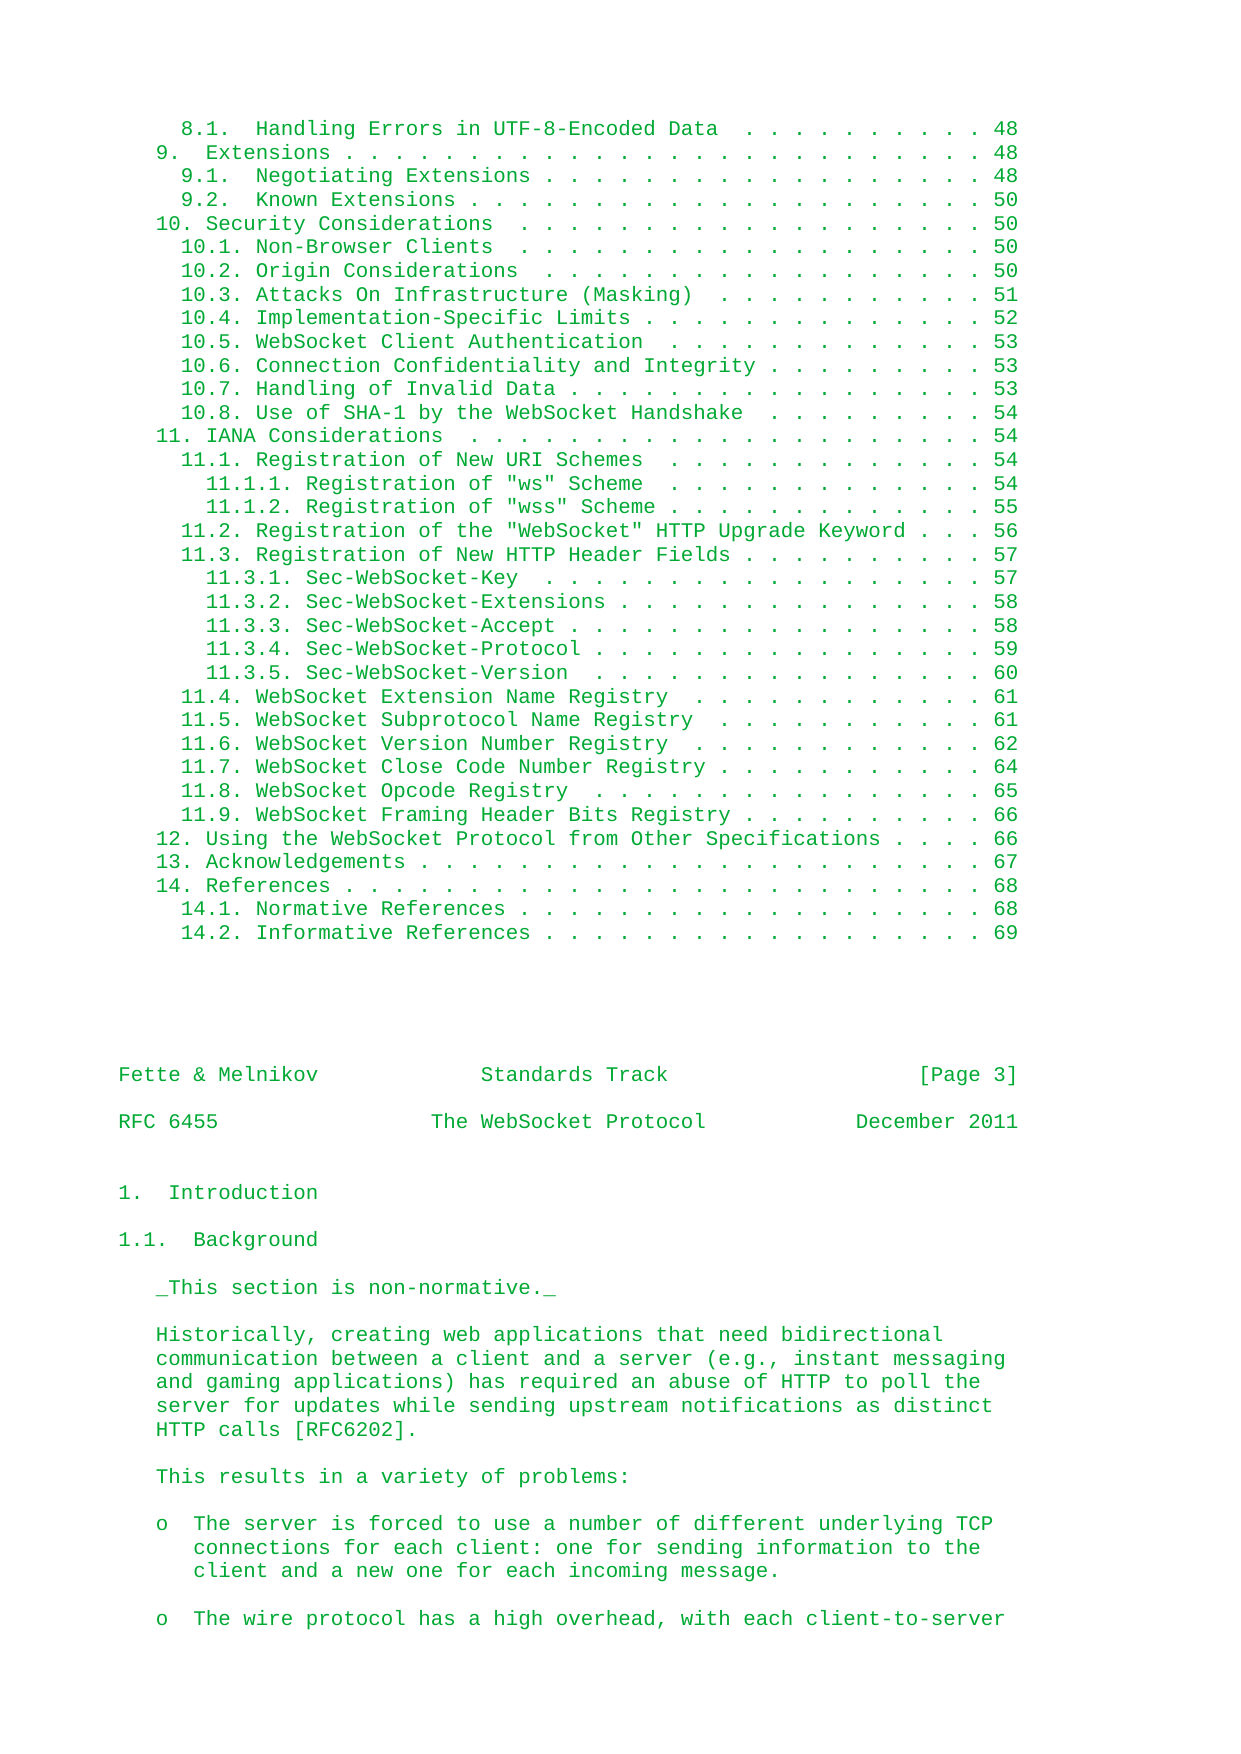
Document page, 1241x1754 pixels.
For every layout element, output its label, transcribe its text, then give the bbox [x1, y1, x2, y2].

text _This section is non-normative._ [118, 1277, 1122, 1300]
text 13. Acknowledgements . . . . . . . . . . . . . . . . . . . . . . . 67 [118, 851, 1122, 875]
text 11.2. Registration of the "WebSocket" HTTP Upgrade Keyword . . . 56 [118, 520, 1122, 544]
text and gaming applications) has required an abuse of HTTP to poll the [118, 1371, 1122, 1395]
text HTTP calls [RFC6202]. [118, 1419, 1122, 1442]
text 10.2. Origin Considerations . . . . . . . . . . . . . . . . . . 50 [118, 260, 1122, 284]
text 11.3.5. Sec-WebSocket-Version . . . . . . . . . . . . . . . . 60 [118, 662, 1122, 686]
text 11. IANA Considerations . . . . . . . . . . . . . . . . . . . . . 54 [118, 426, 1122, 449]
text Historically, creating web applications that need bidirectional [118, 1324, 1122, 1348]
text 12. Using the WebSocket Protocol from Other Specifications . . . . 66 [118, 827, 1122, 851]
text RFC 6455 The WebSocket Protocol December 2011 [118, 1111, 1122, 1135]
text 11.1.1. Registration of "ws" Scheme . . . . . . . . . . . . . 54 [118, 473, 1122, 496]
text 11.7. WebSocket Close Code Number Registry . . . . . . . . . . . 64 [118, 757, 1122, 780]
text 10.7. Handling of Invalid Data . . . . . . . . . . . . . . . . . 53 [118, 378, 1122, 402]
text 10. Security Considerations . . . . . . . . . . . . . . . . . . . 50 [118, 213, 1122, 236]
text 8.1. Handling Errors in UTF-8-Encoded Data . . . . . . . . . . 48 [118, 118, 1122, 142]
text 10.1. Non-Browser Clients . . . . . . . . . . . . . . . . . . . 50 [118, 236, 1122, 260]
text 1. Introduction [118, 1182, 1122, 1206]
text client and a new one for each incoming message. [118, 1561, 1122, 1584]
text communication between a client and a server (e.g., instant messaging [118, 1348, 1122, 1371]
text This results in a variety of problems: [118, 1466, 1122, 1489]
text 9.2. Known Extensions . . . . . . . . . . . . . . . . . . . . . 50 [118, 189, 1122, 213]
text o The wire protocol has a high overhead, with each client-to-server [118, 1608, 1122, 1631]
text 11.3.3. Sec-WebSocket-Accept . . . . . . . . . . . . . . . . . 58 [118, 615, 1122, 638]
text 11.4. WebSocket Extension Name Registry . . . . . . . . . . . . 61 [118, 686, 1122, 709]
text 11.8. WebSocket Opcode Registry . . . . . . . . . . . . . . . . 65 [118, 780, 1122, 804]
text 11.9. WebSocket Framing Header Bits Registry . . . . . . . . . . 66 [118, 804, 1122, 827]
text Fette & Melnikov Standards Track [Page 3] [118, 1064, 1122, 1088]
text 10.4. Implementation-Specific Limits . . . . . . . . . . . . . . 52 [118, 307, 1122, 331]
text 14.1. Normative References . . . . . . . . . . . . . . . . . . . 68 [118, 898, 1122, 922]
text 14.2. Informative References . . . . . . . . . . . . . . . . . . 69 [118, 922, 1122, 946]
text 11.6. WebSocket Version Number Registry . . . . . . . . . . . . 62 [118, 733, 1122, 757]
text connections for each client: one for sending information to the [118, 1537, 1122, 1561]
text server for updates while sending upstream notifications as distinct [118, 1395, 1122, 1419]
text 11.3. Registration of New HTTP Header Fields . . . . . . . . . . 57 [118, 544, 1122, 567]
text 11.3.4. Sec-WebSocket-Protocol . . . . . . . . . . . . . . . . 59 [118, 638, 1122, 662]
text 10.8. Use of SHA-1 by the WebSocket Handshake . . . . . . . . . 54 [118, 402, 1122, 426]
text 11.1. Registration of New URI Schemes . . . . . . . . . . . . . 54 [118, 449, 1122, 473]
text 11.1.2. Registration of "wss" Scheme . . . . . . . . . . . . . 55 [118, 496, 1122, 520]
text 11.3.2. Sec-WebSocket-Extensions . . . . . . . . . . . . . . . 58 [118, 591, 1122, 615]
text 10.3. Attacks On Infrastructure (Masking) . . . . . . . . . . . 51 [118, 284, 1122, 307]
text 10.6. Connection Confidentiality and Integrity . . . . . . . . . 53 [118, 354, 1122, 378]
text o The server is forced to use a number of different underlying TCP [118, 1513, 1122, 1537]
text 9. Extensions . . . . . . . . . . . . . . . . . . . . . . . . . . 48 [118, 142, 1122, 165]
text 9.1. Negotiating Extensions . . . . . . . . . . . . . . . . . . 48 [118, 165, 1122, 189]
text 11.3.1. Sec-WebSocket-Key . . . . . . . . . . . . . . . . . . 57 [118, 567, 1122, 591]
text 11.5. WebSocket Subprotocol Name Registry . . . . . . . . . . . 61 [118, 709, 1122, 733]
text 10.5. WebSocket Client Authentication . . . . . . . . . . . . . 53 [118, 331, 1122, 354]
text 14. References . . . . . . . . . . . . . . . . . . . . . . . . . . 68 [118, 875, 1122, 898]
text 1.1. Background [118, 1229, 1122, 1253]
